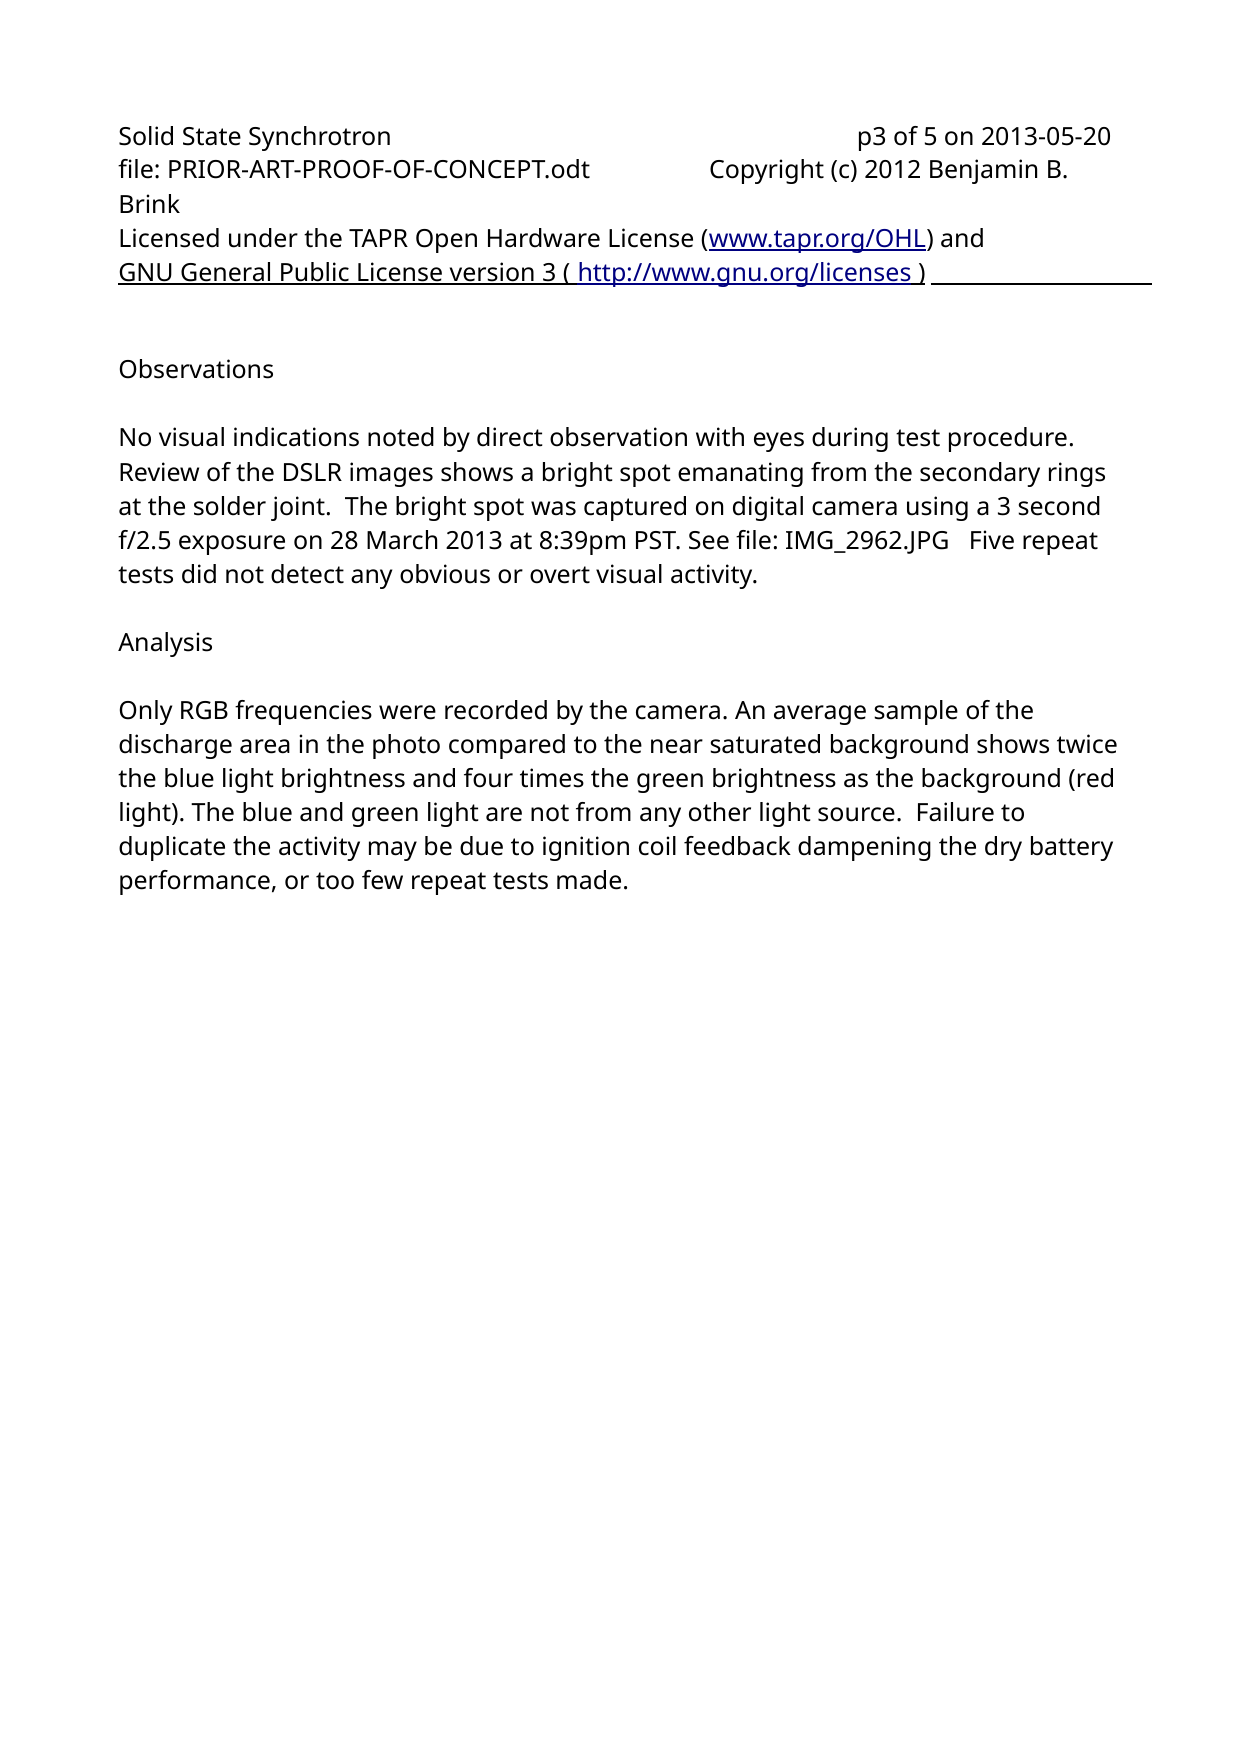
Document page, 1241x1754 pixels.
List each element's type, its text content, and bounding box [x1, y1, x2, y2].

text No visual indications noted by direct observation with eyes during test procedure. Review of the DSLR images shows a bright spot emanating from the secondary rings at the solder joint. The bright spot was captured on digital camera using a 3 second f/2.5 exposure on 28 March 2013 at 8:39pm PST. See file: IMG_2962.JPG Five repeat tests did not detect any obvious or overt visual activity. [118, 420, 1122, 590]
text Analysis [118, 624, 1122, 658]
text Only RGB frequencies were recorded by the camera. An average sample of the discharge area in the photo compared to the near saturated background shows twice the blue light brightness and four times the green brightness as the background (red light). The blue and green light are not from any other light source. Failure to duplicate the activity may be due to ignition coil feedback dampening the dry battery performance, or too few repeat tests made. [118, 693, 1122, 897]
text Observations [118, 352, 1122, 386]
